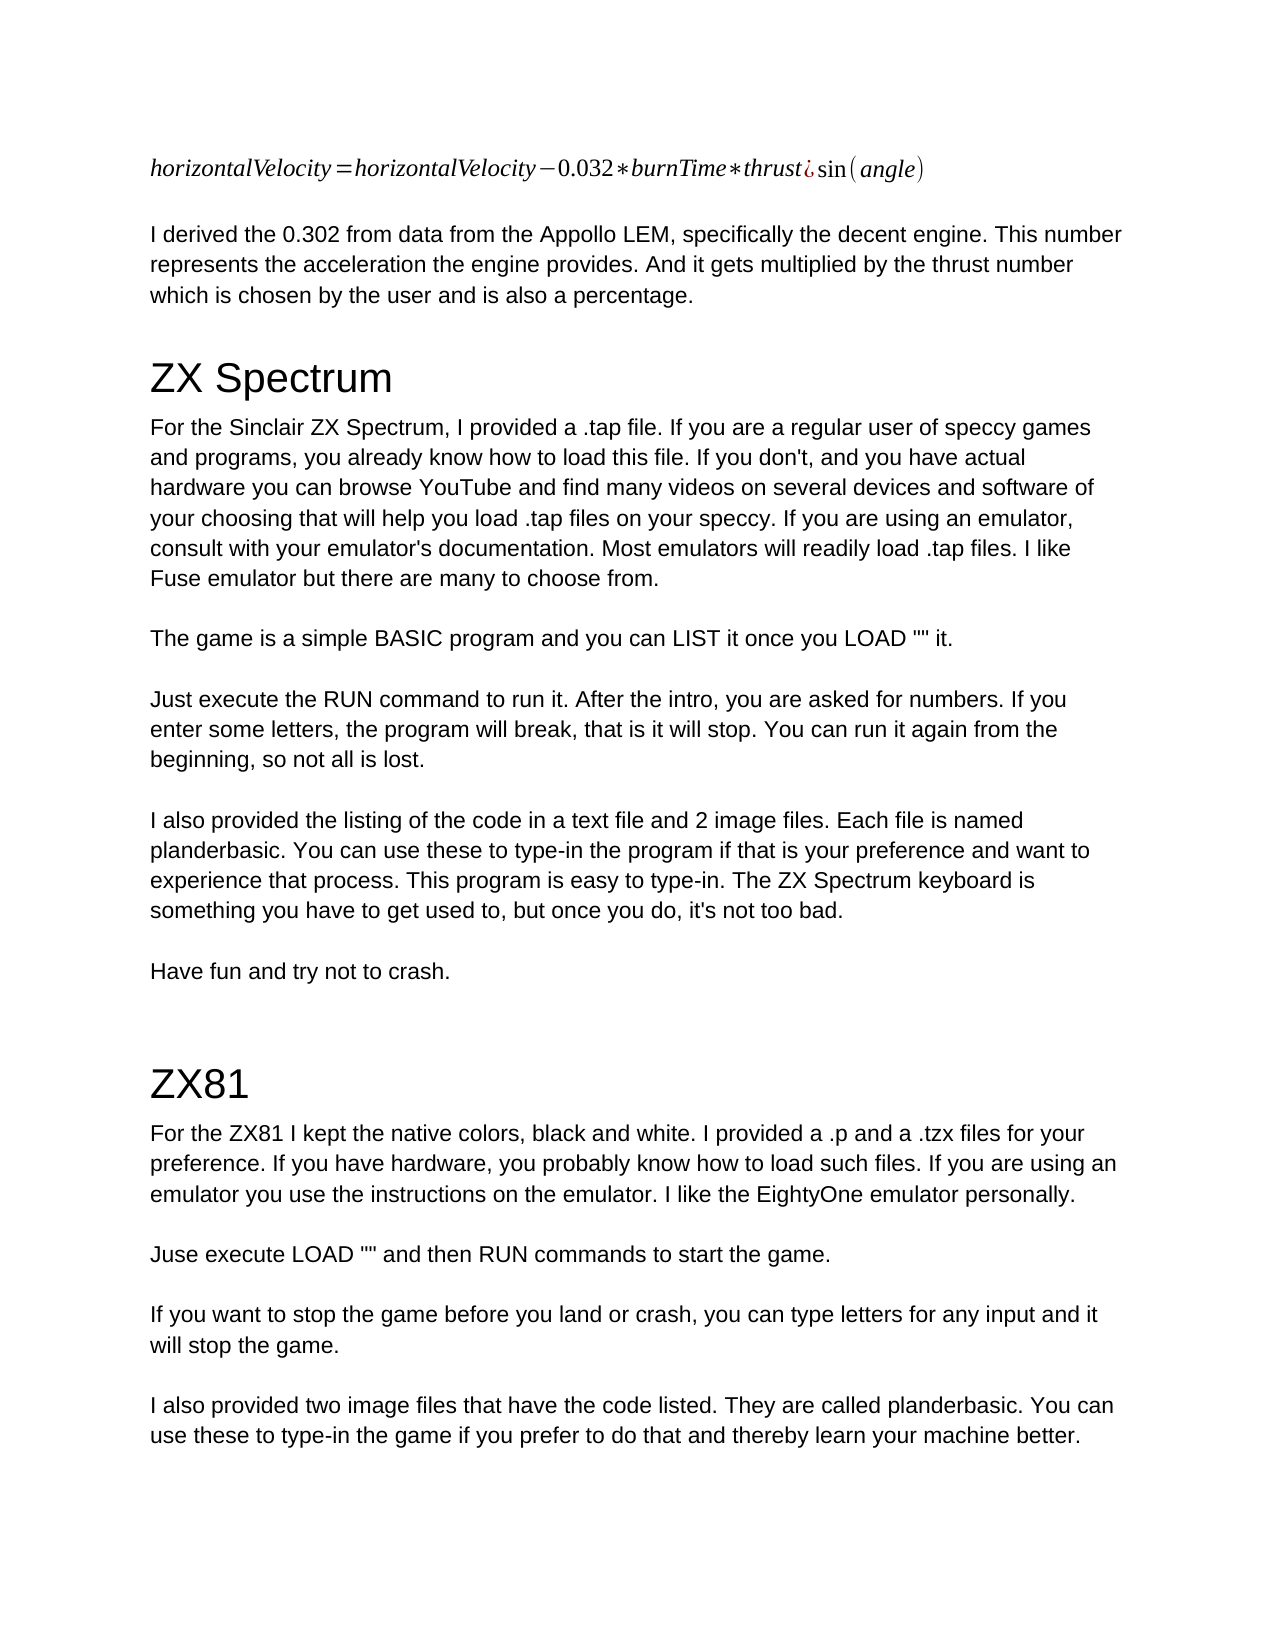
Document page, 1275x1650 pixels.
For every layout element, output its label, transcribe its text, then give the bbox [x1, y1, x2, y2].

subtitle ZX Spectrum [150, 353, 1125, 401]
text Just execute the RUN command to run it. After the intro, you are asked for numbers. If you enter some letters, the program will break, that is it will stop. You can run it again from the beginning, so not all is lost. [150, 686, 1125, 772]
text I derived the 0.302 from data from the Appollo LEM, specifically the decent engine. This number represents the acceleration the engine provides. And it gets multiplied by the thrust number which is chosen by the user and is also a percentage. [150, 221, 1125, 308]
text The game is a simple BASIC program and you can LIST it once you LOAD "" it. [150, 625, 1125, 652]
text For the ZX81 I kept the native colors, black and white. I provided a .p and a .tzx files for your preference. If you have hardware, you probably know how to load such files. If you are using an emulator you use the instructions on the emulator. I like the EightyOne emulator personally. [150, 1120, 1125, 1207]
text I also provided the listing of the code in a text file and 2 image files. Each file is named planderbasic. You can use these to type-in the program if that is your preference and want to experience that process. This program is easy to type-in. The ZX Spectrum keyboard is something you have to get used to, but once you do, it's not too bad. [150, 807, 1125, 923]
text I also provided two image files that have the code listed. They are called planderbasic. You can use these to type-in the game if you prefer to do that and thereby learn your machine better. [150, 1392, 1125, 1448]
text Juse execute LOAD "" and then RUN commands to start the game. [150, 1241, 1125, 1267]
text If you want to stop the game before you land or crash, you can type letters for any input and it will stop the game. [150, 1301, 1125, 1358]
text Have fun and try not to crash. [150, 958, 1125, 984]
subtitle ZX81 [150, 1060, 1125, 1108]
text For the Sinclair ZX Spectrum, I provided a .tap file. If you are a regular user of speccy games and programs, you already know how to load this file. If you don't, and you have actual hardware you can browse YouTube and find many videos on several devices and software of your choosing that will help you load .tap files on your speccy. If you are using an emulator, consult with your emulator's documentation. Most emulators will readily load .tap files. I like Fuse emulator but there are many to choose from. [150, 414, 1125, 591]
